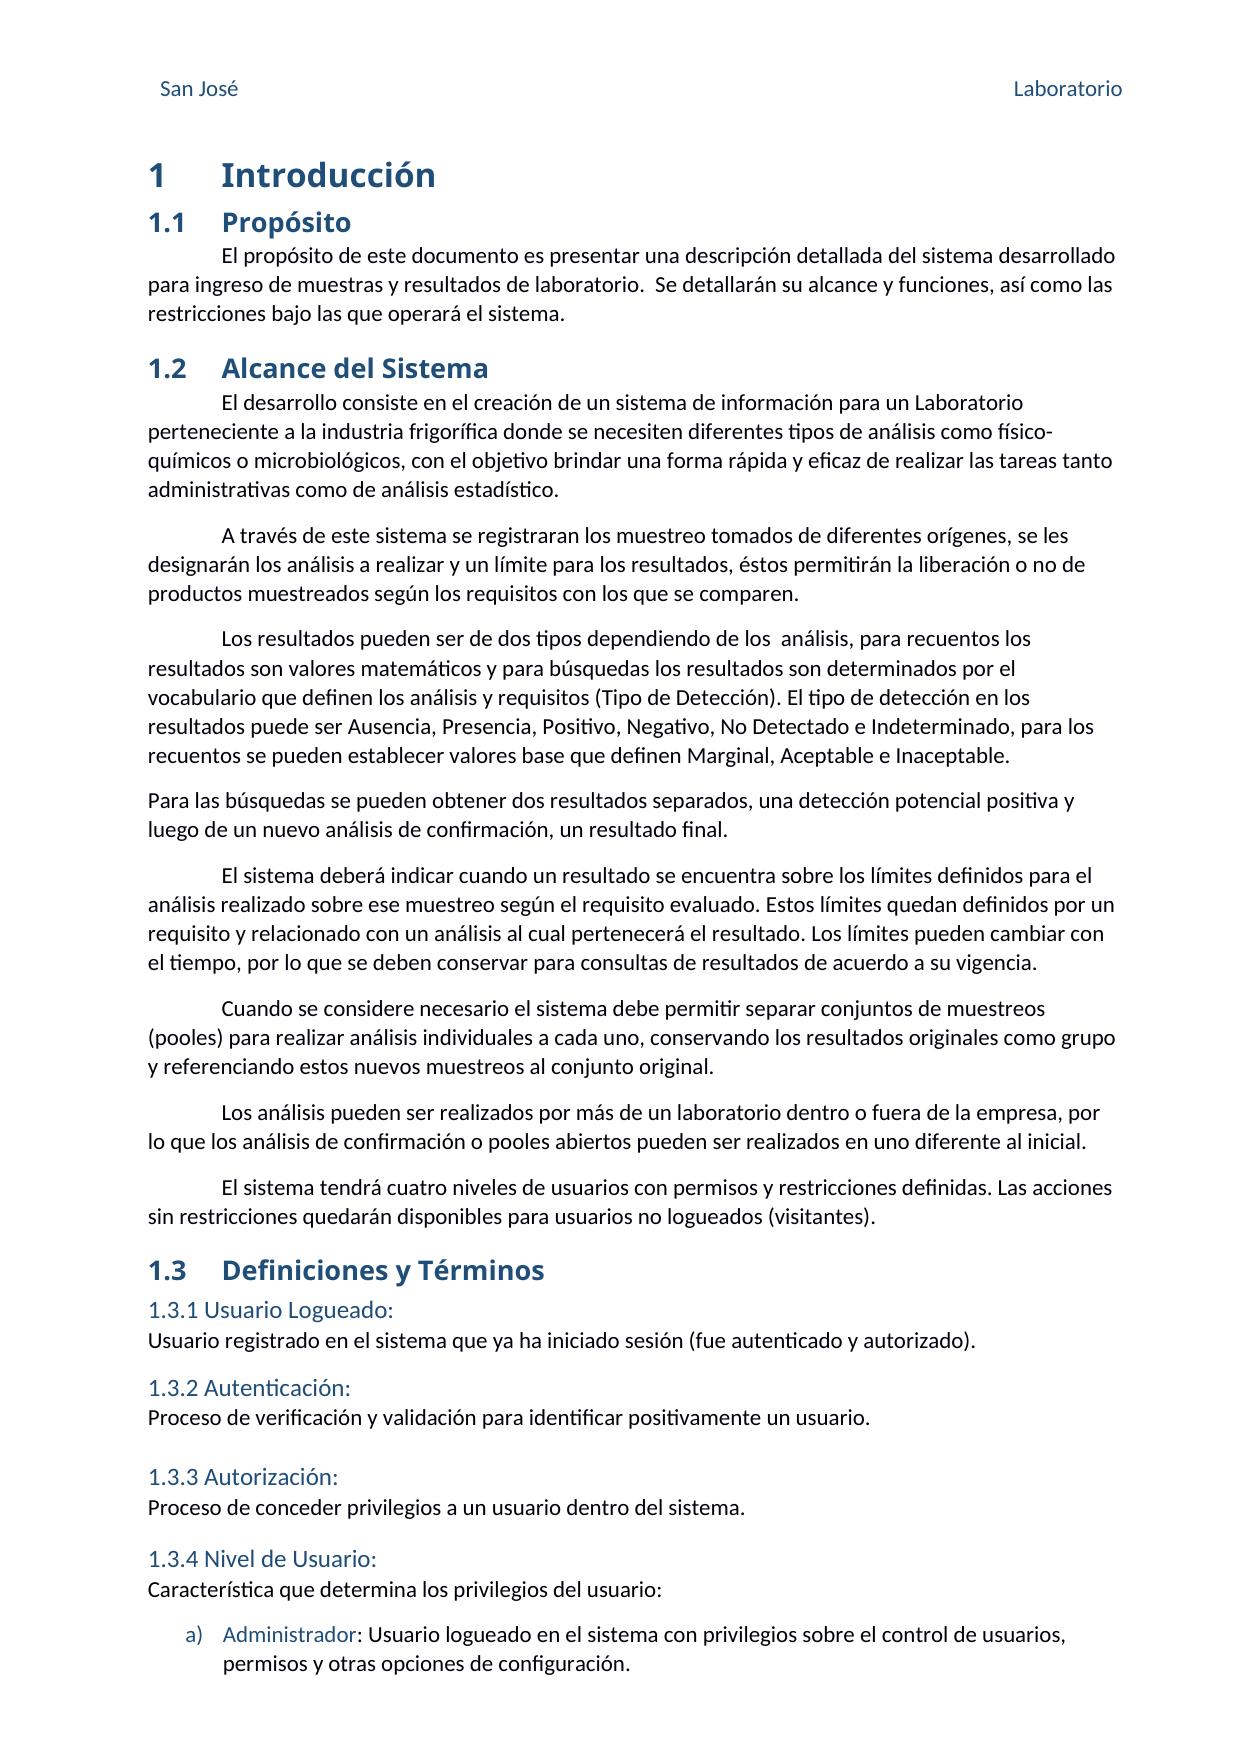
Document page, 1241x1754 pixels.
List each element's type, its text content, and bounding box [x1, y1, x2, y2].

text Usuario registrado en el sistema que ya ha iniciado sesión (fue autenticado y autorizado). [148, 1326, 1122, 1354]
text Proceso de conceder privilegios a un usuario dentro del sistema. [148, 1493, 1122, 1521]
subtitle 1 Introducción [148, 152, 1122, 197]
text Proceso de verificación y validación para identificar positivamente un usuario. [148, 1403, 1122, 1431]
text El sistema tendrá cuatro niveles de usuarios con permisos y restricciones definidas. Las acciones sin restricciones quedarán disponibles para usuarios no logueados (visitantes). [148, 1173, 1122, 1230]
text 1.3.3 Autorización: [148, 1462, 1122, 1492]
text Característica que determina los privilegios del usuario: [148, 1575, 1122, 1603]
subtitle 1.2 Alcance del Sistema [148, 349, 1122, 386]
text Los resultados pueden ser de dos tipos dependiendo de los análisis, para recuentos los resultados son valores matemáticos y para búsquedas los resultados son determinados por el vocabulario que definen los análisis y requisitos (Tipo de Detección). El tipo de detección en los resultados puede ser Ausencia, Presencia, Positivo, Negativo, No Detectado e Indeterminado, para los recuentos se pueden establecer valores base que definen Marginal, Aceptable e Inaceptable. [148, 624, 1122, 769]
text A través de este sistema se registraran los muestreo tomados de diferentes orígenes, se les designarán los análisis a realizar y un límite para los resultados, éstos permitirán la liberación o no de productos muestreados según los requisitos con los que se comparen. [148, 521, 1122, 607]
subtitle 1.1 Propósito [148, 203, 1122, 240]
text El desarrollo consiste en el creación de un sistema de información para un Laboratorio perteneciente a la industria frigorífica donde se necesiten diferentes tipos de análisis como físico-químicos o microbiológicos, con el objetivo brindar una forma rápida y eficaz de realizar las tareas tanto administrativas como de análisis estadístico. [148, 388, 1122, 503]
text 1.3.2 Autenticación: [148, 1372, 1122, 1402]
subtitle 1.3.4 Nivel de Usuario: [148, 1543, 1122, 1574]
text El sistema deberá indicar cuando un resultado se encuentra sobre los límites definidos para el análisis realizado sobre ese muestreo según el requisito evaluado. Estos límites quedan definidos por un requisito y relacionado con un análisis al cual pertenecerá el resultado. Los límites pueden cambiar con el tiempo, por lo que se deben conservar para consultas de resultados de acuerdo a su vigencia. [148, 861, 1122, 977]
subtitle 1.3 Definiciones y Términos [148, 1252, 1122, 1289]
text Los análisis pueden ser realizados por más de un laboratorio dentro o fuera de la empresa, por lo que los análisis de confirmación o pooles abiertos pueden ser realizados en uno diferente al inicial. [148, 1098, 1122, 1155]
subtitle 1.3.1 Usuario Logueado: [148, 1294, 1122, 1325]
list Administrador: Usuario logueado en el sistema con privilegios sobre el control de usuarios, permisos y otras opciones de configuración. [185, 1621, 1122, 1678]
list El propósito de este documento es presentar una descripción detallada del sistema desarrollado para ingreso de muestras y resultados de laboratorio. Se detallarán su alcance y funciones, así como las restricciones bajo las que operará el sistema. [148, 241, 1122, 328]
text Para las búsquedas se pueden obtener dos resultados separados, una detección potencial positiva y luego de un nuevo análisis de confirmación, un resultado final. [148, 787, 1122, 844]
text Cuando se considere necesario el sistema debe permitir separar conjuntos de muestreos (pooles) para realizar análisis individuales a cada uno, conservando los resultados originales como grupo y referenciando estos nuevos muestreos al conjunto original. [148, 994, 1122, 1080]
